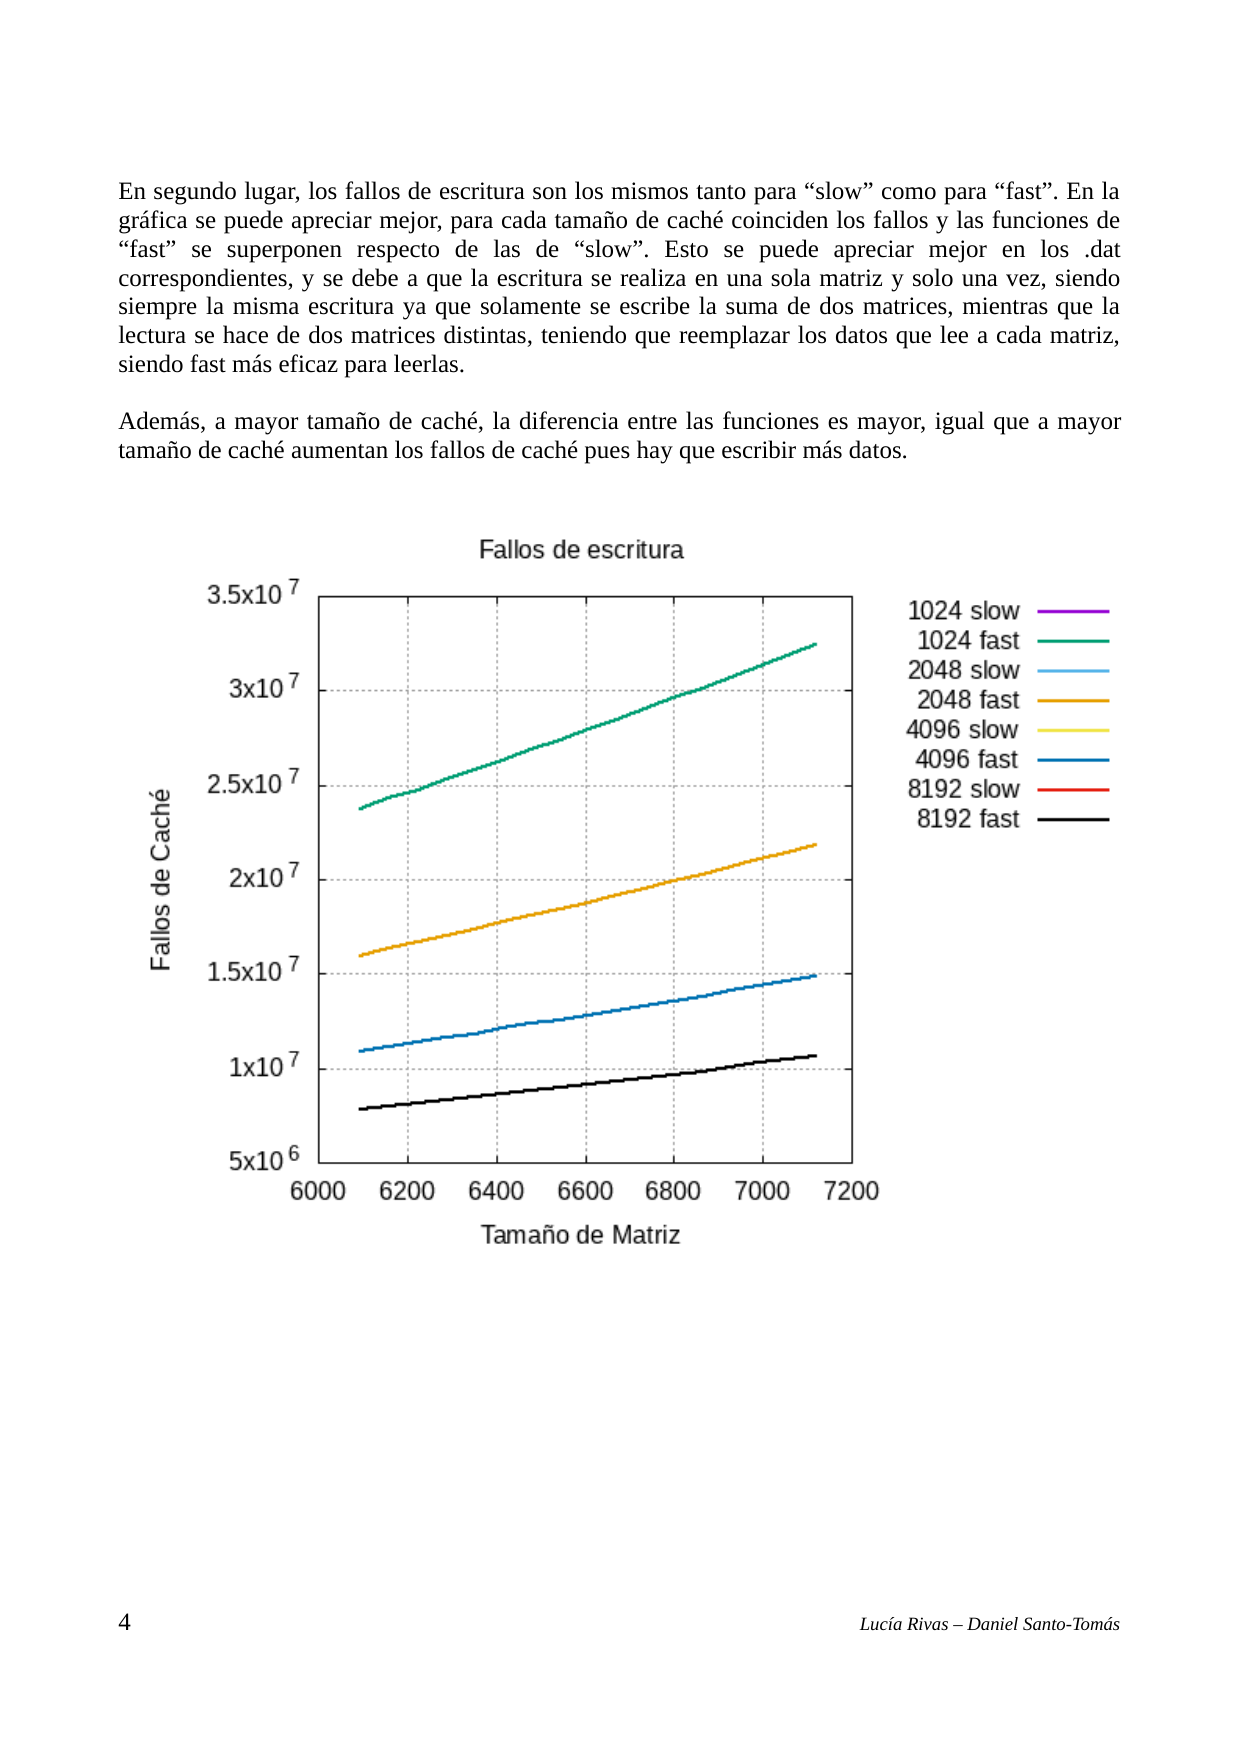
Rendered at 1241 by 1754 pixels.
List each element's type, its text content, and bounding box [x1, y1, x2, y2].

picture [140, 507, 1141, 1258]
text En segundo lugar, los fallos de escritura son los mismos tanto para “slow” como para “fast”. En la gráfica se puede apreciar mejor, para cada tamaño de caché coinciden los fallos y las funciones de “fast” se superponen respecto de las de “slow”. Esto se puede apreciar mejor en los .dat correspondientes, y se debe a que la escritura se realiza en una sola matriz y solo una vez, siendo siempre la misma escritura ya que solamente se escribe la suma de dos matrices, mientras que la lectura se hace de dos matrices distintas, teniendo que reemplazar los datos que lee a cada matriz, siendo fast más eficaz para leerlas. [118, 176, 1122, 378]
text Además, a mayor tamaño de caché, la diferencia entre las funciones es mayor, igual que a mayor tamaño de caché aumentan los fallos de caché pues hay que escribir más datos. [118, 406, 1122, 464]
